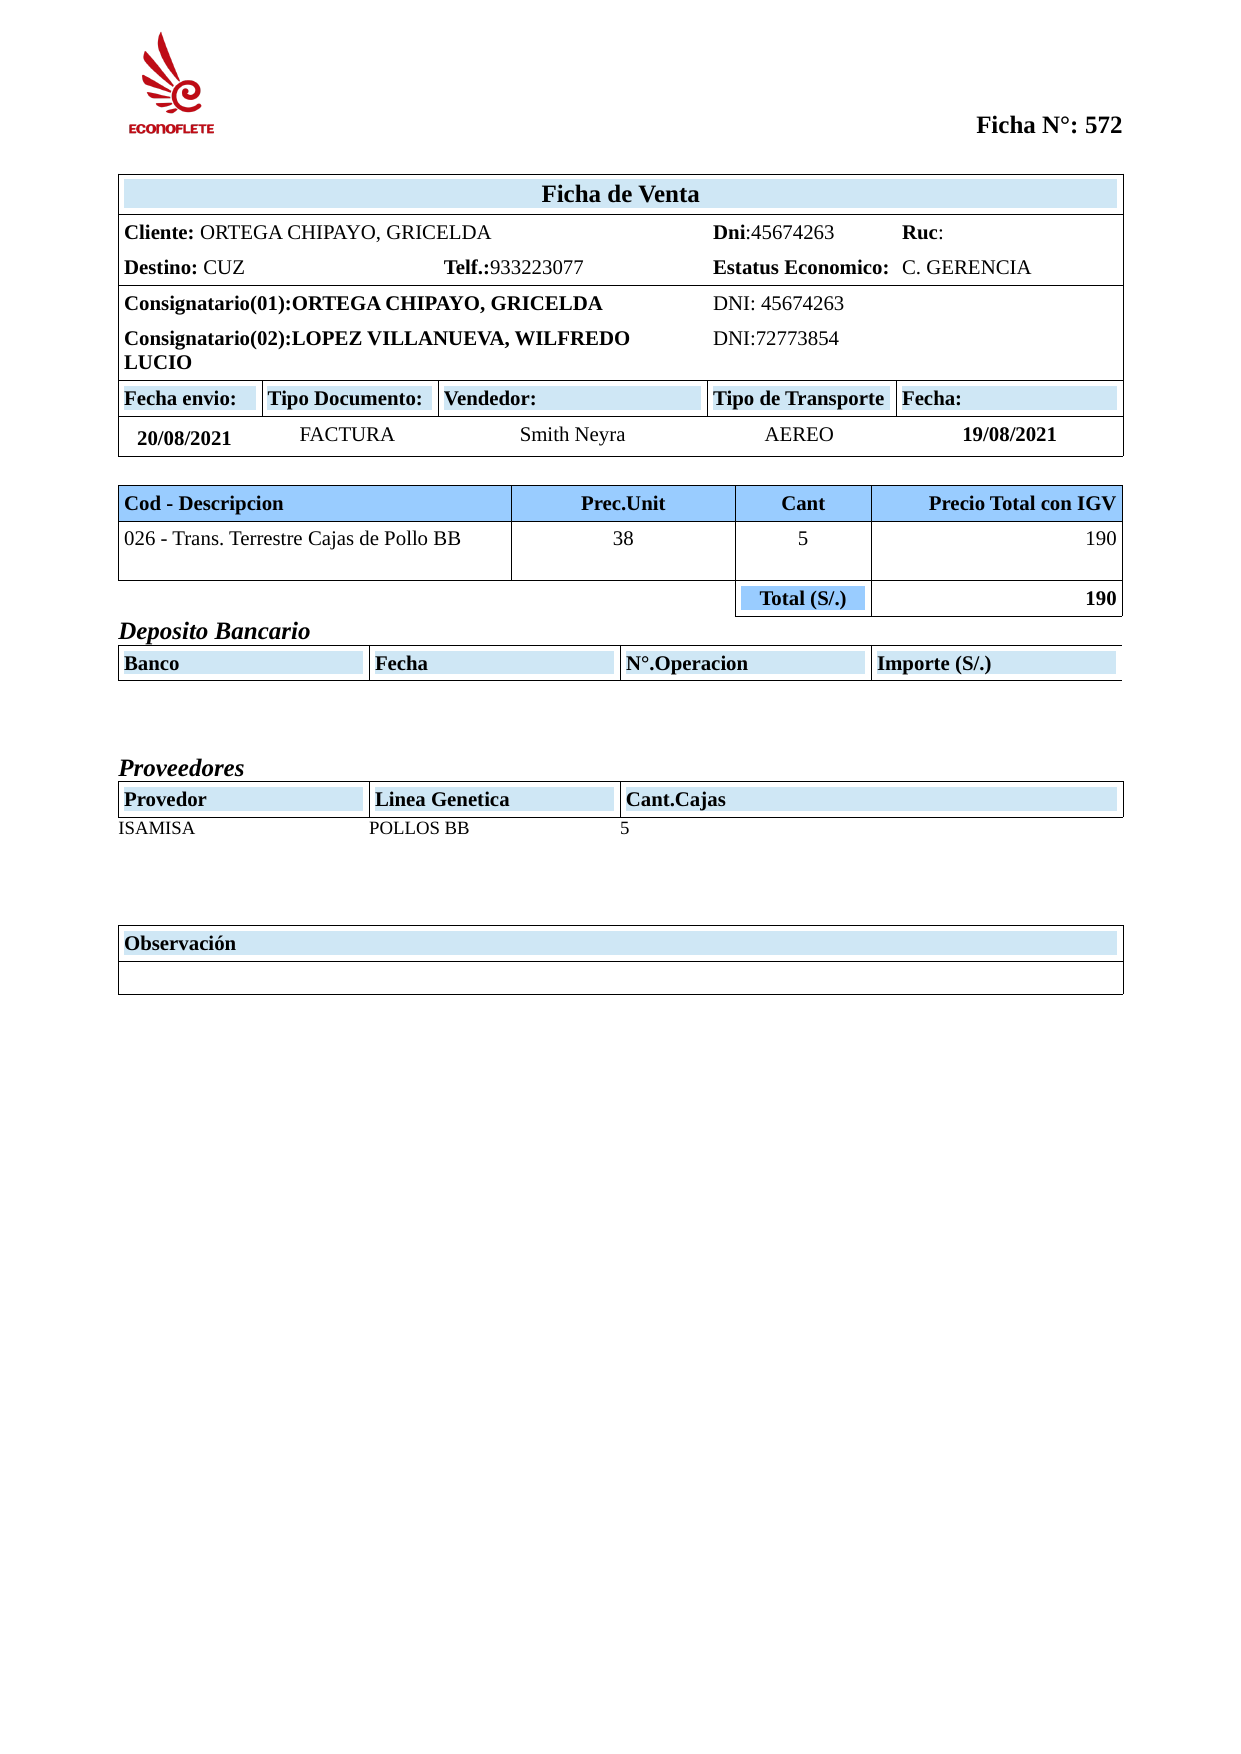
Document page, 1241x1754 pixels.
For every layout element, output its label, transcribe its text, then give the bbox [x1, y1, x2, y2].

table_cell 5 [620, 818, 1123, 839]
table_header Observación [119, 926, 1123, 961]
table_header Ficha de Venta [119, 175, 1123, 214]
table_cell [118, 839, 369, 860]
table_cell 190 [872, 581, 1122, 616]
table_cell [620, 681, 871, 704]
table_header Prec.Unit [512, 486, 735, 521]
table_cell [620, 839, 1123, 860]
table_cell 38 [512, 522, 735, 580]
table_cell [511, 581, 735, 616]
table_cell [871, 681, 1122, 704]
table_cell Telf.:933223077 [438, 249, 707, 285]
table_cell [871, 705, 1122, 728]
table_cell FACTURA [262, 417, 438, 456]
table_cell 19/08/2021 [896, 417, 1123, 456]
table_cell [620, 705, 871, 728]
table_cell [118, 681, 369, 704]
text Proveedores [118, 753, 1122, 781]
table_cell ISAMISA [118, 818, 369, 839]
table_cell POLLOS BB [369, 818, 620, 839]
table_cell [369, 903, 620, 925]
table_cell Estatus Economico: [707, 249, 896, 285]
text Deposito Bancario [118, 616, 1122, 645]
table_cell [369, 860, 620, 882]
table_cell [620, 882, 1123, 903]
picture [118, 31, 225, 134]
table_cell 190 [872, 522, 1122, 580]
table_cell [369, 705, 620, 728]
table_cell [620, 903, 1123, 925]
table_cell [871, 729, 1122, 753]
table_cell Total (S/.) [736, 581, 871, 616]
table_header Cant [736, 486, 871, 521]
table_cell Consignatario(02):LOPEZ VILLANUEVA, WILFREDO LUCIO [119, 321, 707, 380]
table_header Linea Genetica [370, 782, 620, 817]
table_cell 20/08/2021 [119, 417, 262, 456]
table_cell [620, 729, 871, 753]
table_cell Tipo de Transporte [708, 381, 896, 416]
table_header Cant.Cajas [621, 782, 1123, 817]
table_header Precio Total con IGV [872, 486, 1122, 521]
table_cell [620, 860, 1123, 882]
table_cell [369, 839, 620, 860]
table_cell Tipo Documento: [263, 381, 438, 416]
table_header Cod - Descripcion [119, 486, 511, 521]
table_cell [118, 860, 369, 882]
table_cell Cliente: ORTEGA CHIPAYO, GRICELDA [119, 215, 707, 249]
table_cell Ruc: [896, 215, 1123, 249]
table_header Banco [119, 646, 369, 680]
table_cell [118, 581, 511, 616]
table_cell 5 [736, 522, 871, 580]
table_cell [118, 903, 369, 925]
table_cell Fecha: [897, 381, 1123, 416]
table_cell [369, 882, 620, 903]
table_cell Smith Neyra [438, 417, 707, 456]
table_cell [118, 729, 369, 753]
table_cell C. GERENCIA [896, 249, 1123, 285]
table_cell [118, 882, 369, 903]
table_cell AEREO [707, 417, 896, 456]
table_cell DNI: 45674263 [707, 286, 1123, 321]
table_cell Destino: CUZ [119, 249, 438, 285]
table_header Provedor [119, 782, 369, 817]
table_cell [119, 962, 1123, 994]
table_header Importe (S/.) [872, 646, 1122, 680]
table_cell Dni:45674263 [707, 215, 896, 249]
table_cell [369, 681, 620, 704]
table_header N°.Operacion [621, 646, 871, 680]
table_cell 026 - Trans. Terrestre Cajas de Pollo BB [119, 522, 511, 580]
table_cell Consignatario(01):ORTEGA CHIPAYO, GRICELDA [119, 286, 707, 321]
table_cell [118, 705, 369, 728]
table_cell [369, 729, 620, 753]
table_cell Vendedor: [439, 381, 707, 416]
table_cell Fecha envio: [119, 381, 262, 416]
table_cell DNI:72773854 [707, 321, 1123, 380]
table_header Fecha [370, 646, 620, 680]
